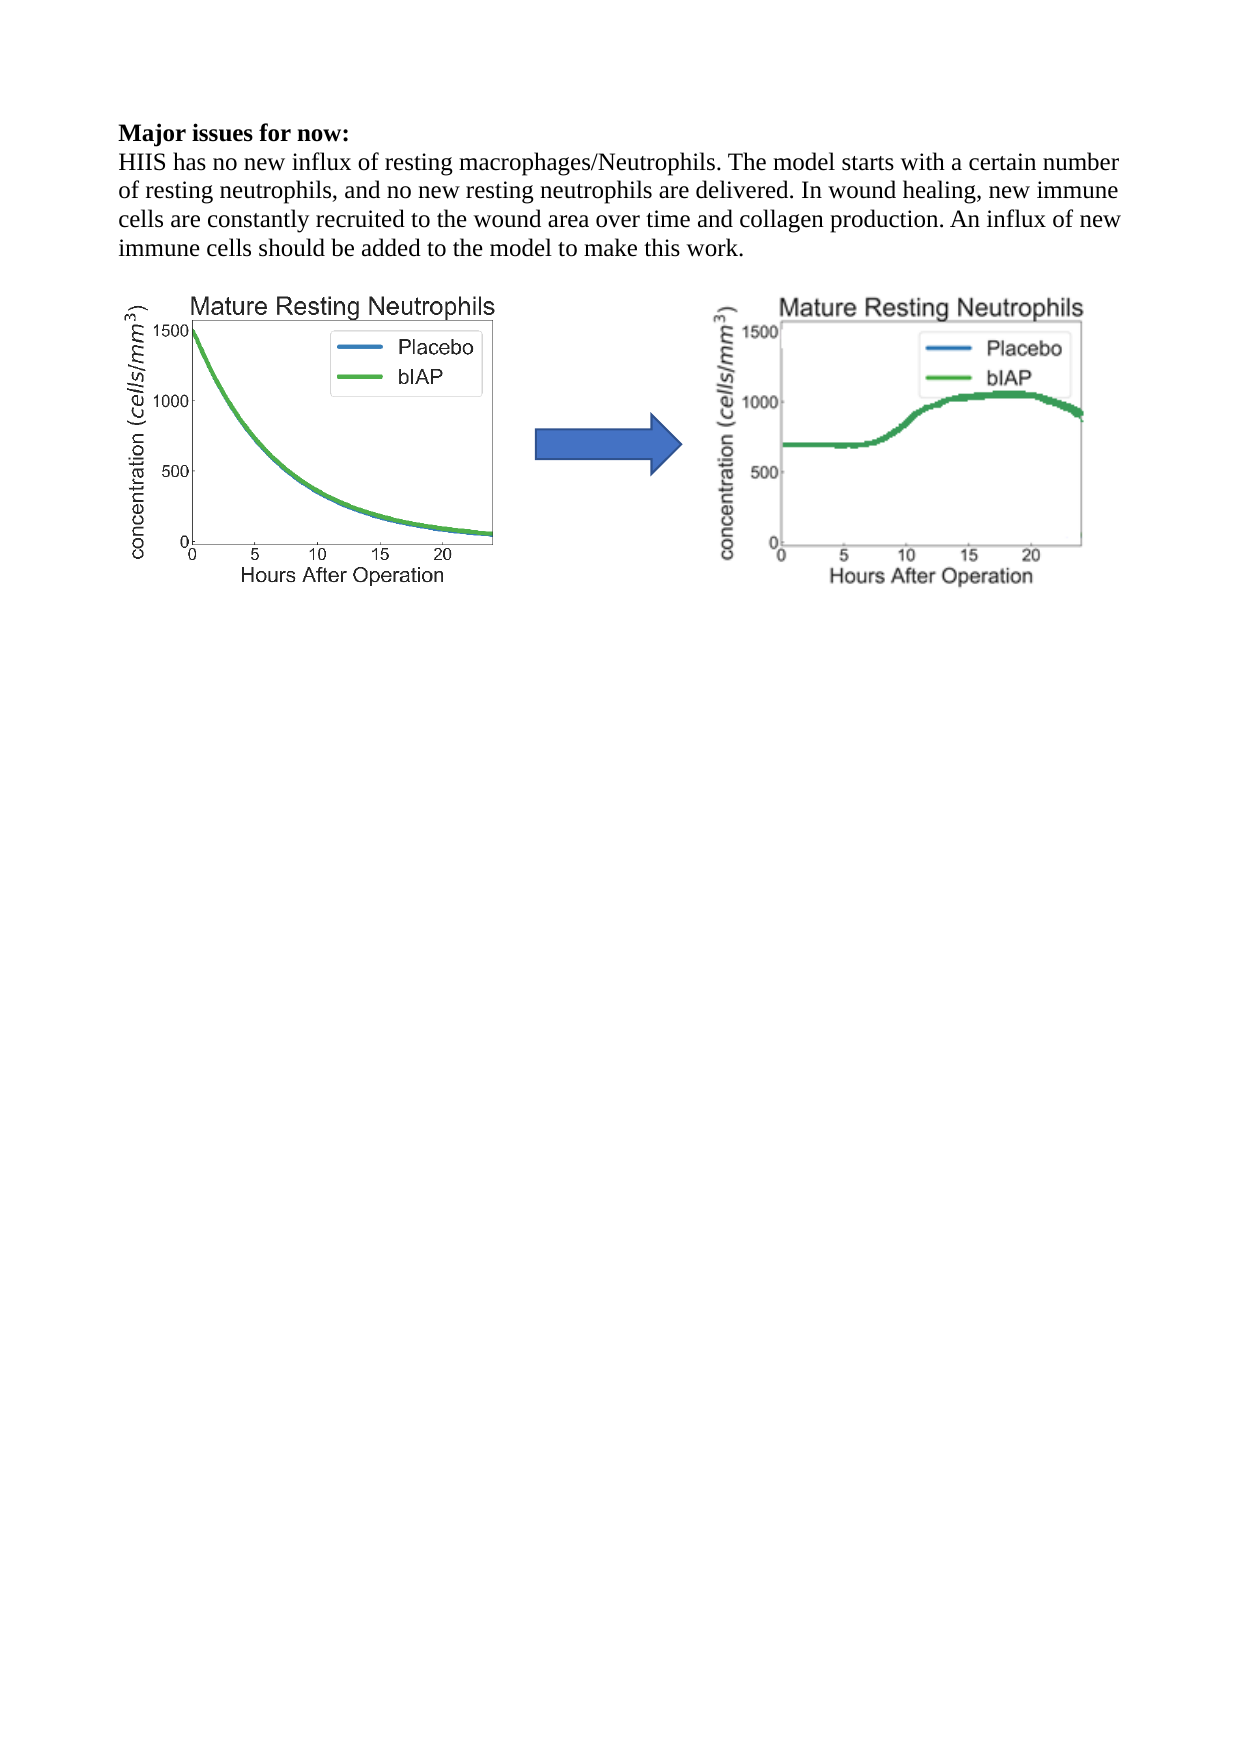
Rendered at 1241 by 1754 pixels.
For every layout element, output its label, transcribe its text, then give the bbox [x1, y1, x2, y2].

picture [708, 292, 1123, 606]
text Major issues for now: [118, 118, 1122, 147]
picture [118, 290, 501, 592]
text HIIS has no new influx of resting macrophages/Neutrophils. The model starts with a certain number of resting neutrophils, and no new resting neutrophils are delivered. In wound healing, new immune cells are constantly recruited to the wound area over time and collagen production. An influx of new immune cells should be added to the model to make this work. [118, 147, 1122, 262]
